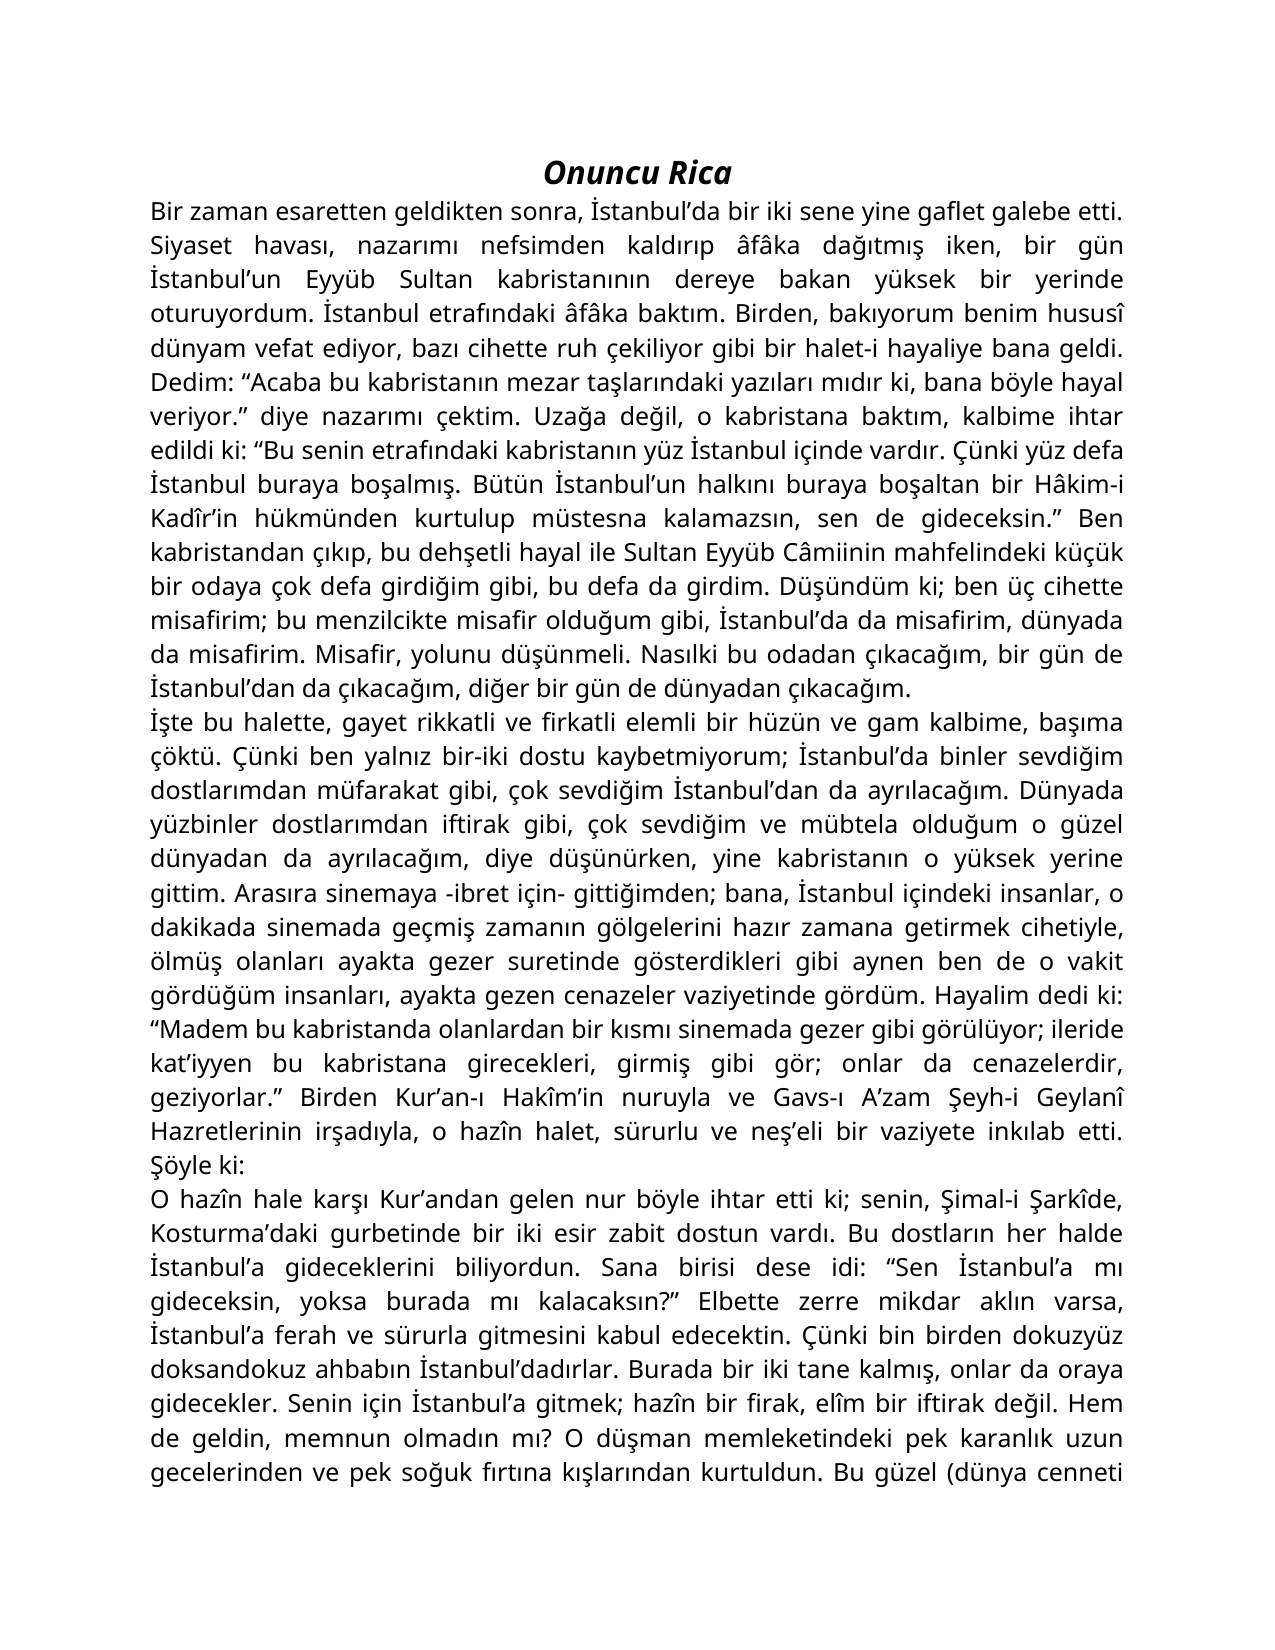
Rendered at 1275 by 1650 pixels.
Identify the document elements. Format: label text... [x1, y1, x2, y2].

text Bir zaman esaretten geldikten sonra, İstanbul’da bir iki sene yine gaflet galebe etti. Siyaset havası, nazarımı nefsimden kaldırıp âfâka dağıtmış iken, bir gün İstanbul’un Eyyüb Sultan kabristanının dereye bakan yüksek bir yerinde oturuyordum. İstanbul etrafındaki âfâka baktım. Birden, bakıyorum benim hususî dünyam vefat ediyor, bazı cihette ruh çekiliyor gibi bir halet-i hayaliye bana geldi. Dedim: “Acaba bu kabristanın mezar taşlarındaki yazıları mıdır ki, bana böyle hayal veriyor.” diye nazarımı çektim. Uzağa değil, o kabristana baktım, kalbime ihtar edildi ki: “Bu senin etrafındaki kabristanın yüz İstanbul içinde vardır. Çünki yüz defa İstanbul buraya boşalmış. Bütün İstanbul’un halkını buraya boşaltan bir Hâkim-i Kadîr’in hükmünden kurtulup müstesna kalamazsın, sen de gideceksin.” Ben kabristandan çıkıp, bu dehşetli hayal ile Sultan Eyyüb Câmiinin mahfelindeki küçük bir odaya çok defa girdiğim gibi, bu defa da girdim. Düşündüm ki; ben üç cihette misafirim; bu menzilcikte misafir olduğum gibi, İstanbul’da da misafirim, dünyada da misafirim. Misafir, yolunu düşünmeli. Nasılki bu odadan çıkacağım, bir gün de İstanbul’dan da çıkacağım, diğer bir gün de dünyadan çıkacağım. [150, 194, 1125, 705]
text İşte bu halette, gayet rikkatli ve firkatli elemli bir hüzün ve gam kalbime, başıma çöktü. Çünki ben yalnız bir-iki dostu kaybetmiyorum; İstanbul’da binler sevdiğim dostlarımdan müfarakat gibi, çok sevdiğim İstanbul’dan da ayrılacağım. Dünyada yüzbinler dostlarımdan iftirak gibi, çok sevdiğim ve mübtela olduğum o güzel dünyadan da ayrılacağım, diye düşünürken, yine kabristanın o yüksek yerine gittim. Arasıra sinemaya -ibret için- gittiğimden; bana, İstanbul içindeki insanlar, o dakikada sinemada geçmiş zamanın gölgelerini hazır zamana getirmek cihetiyle, ölmüş olanları ayakta gezer suretinde gösterdikleri gibi aynen ben de o vakit gördüğüm insanları, ayakta gezen cenazeler vaziyetinde gördüm. Hayalim dedi ki: “Madem bu kabristanda olanlardan bir kısmı sinemada gezer gibi görülüyor; ileride kat’iyyen bu kabristana girecekleri, girmiş gibi gör; onlar da cenazelerdir, geziyorlar.” Birden Kur’an-ı Hakîm’in nuruyla ve Gavs-ı A’zam Şeyh-i Geylanî Hazretlerinin irşadıyla, o hazîn halet, sürurlu ve neş’eli bir vaziyete inkılab etti. Şöyle ki: [150, 705, 1125, 1182]
text O hazîn hale karşı Kur’andan gelen nur böyle ihtar etti ki; senin, Şimal-i Şarkîde, Kosturma’daki gurbetinde bir iki esir zabit dostun vardı. Bu dostların her halde İstanbul’a gideceklerini biliyordun. Sana birisi dese idi: “Sen İstanbul’a mı gideceksin, yoksa burada mı kalacaksın?” Elbette zerre mikdar aklın varsa, İstanbul’a ferah ve sürurla gitmesini kabul edecektin. Çünki bin birden dokuzyüz doksandokuz ahbabın İstanbul’dadırlar. Burada bir iki tane kalmış, onlar da oraya gidecekler. Senin için İstanbul’a gitmek; hazîn bir firak, elîm bir iftirak değil. Hem de geldin, memnun olmadın mı? O düşman memleketindeki pek karanlık uzun gecelerinden ve pek soğuk fırtına kışlarından kurtuldun. Bu güzel (dünya cenneti [150, 1182, 1125, 1488]
subtitle Onuncu Rica [150, 150, 1125, 194]
